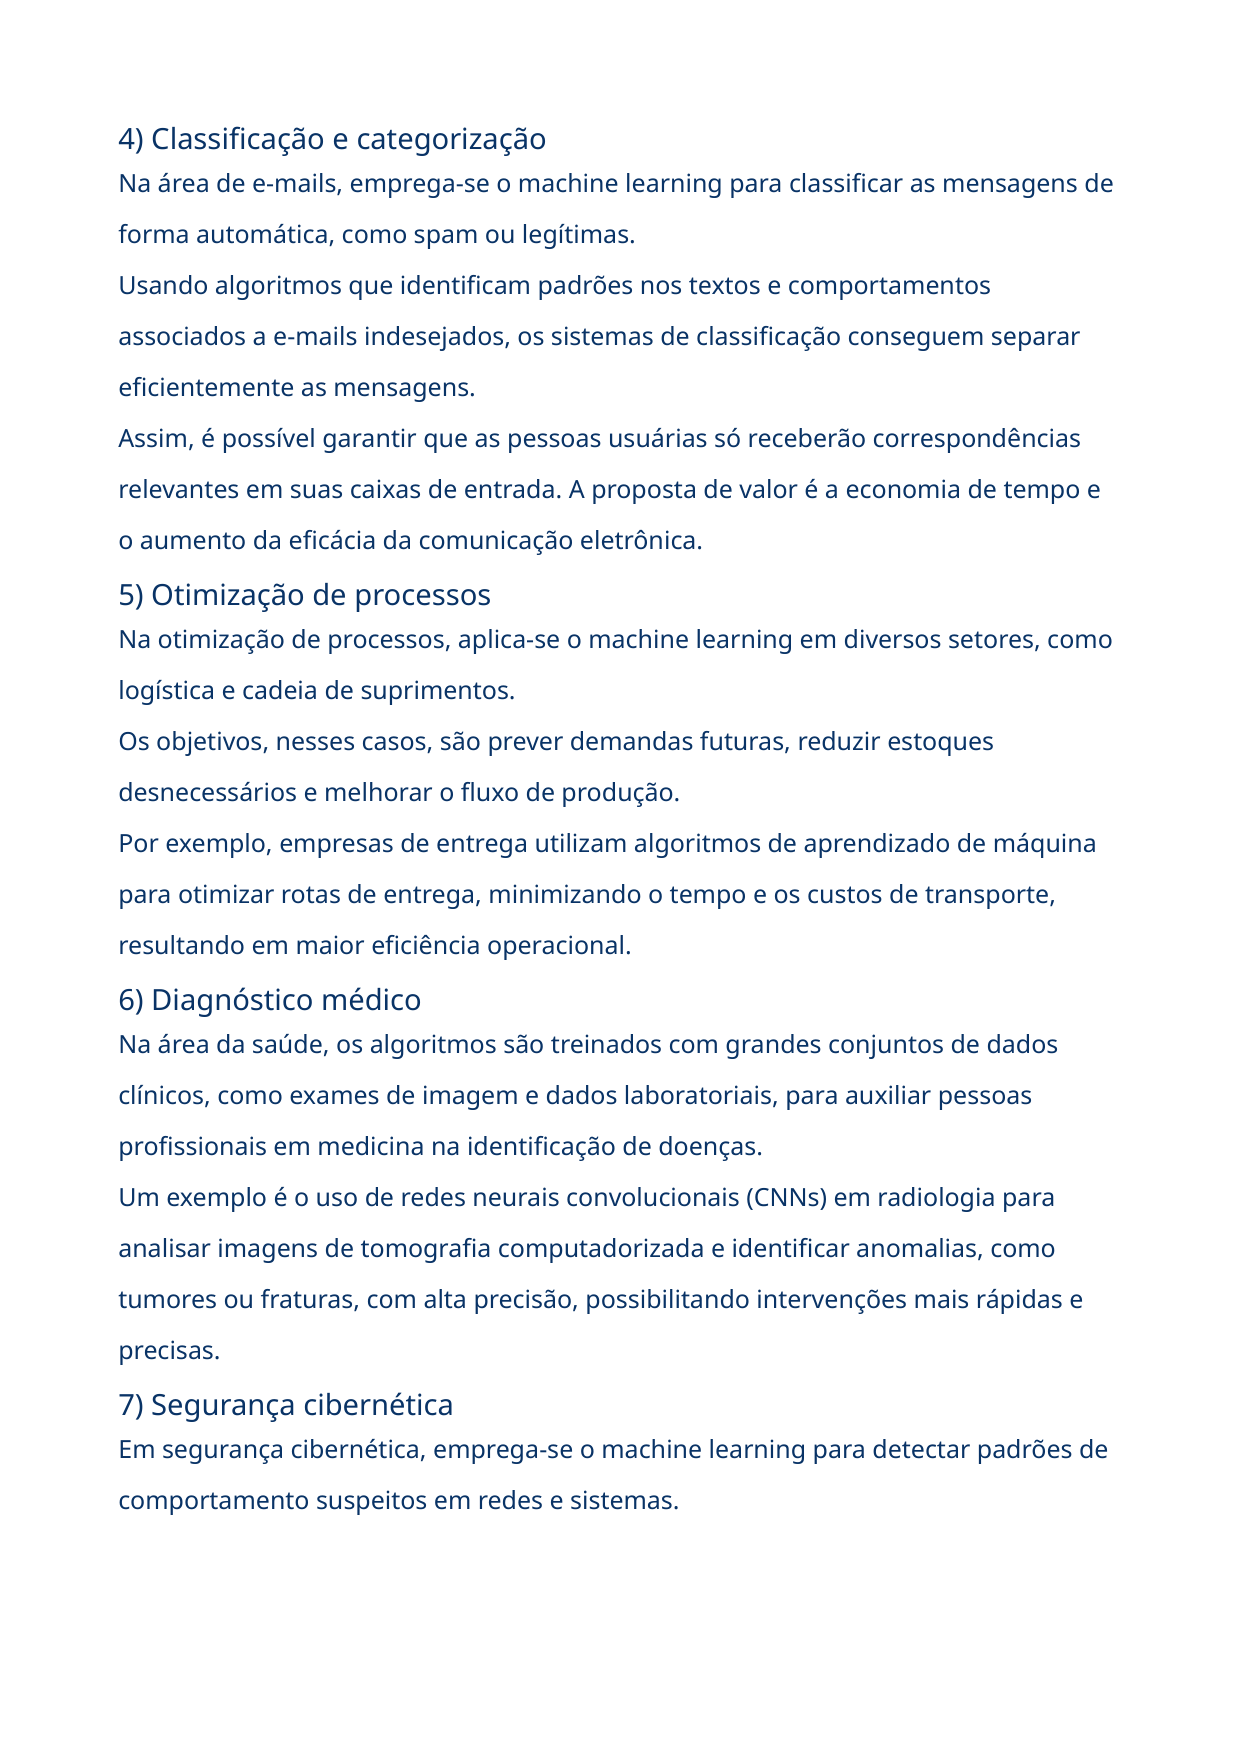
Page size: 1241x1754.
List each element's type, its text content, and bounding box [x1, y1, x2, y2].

subtitle 4) Classificação e categorização [118, 118, 1122, 158]
text Usando algoritmos que identificam padrões nos textos e comportamentos associados a e-mails indesejados, os sistemas de classificação conseguem separar eficientemente as mensagens. [118, 268, 1122, 404]
subtitle 7) Segurança cibernética [118, 1384, 1122, 1423]
subtitle 6) Diagnóstico médico [118, 979, 1122, 1019]
text Na área da saúde, os algoritmos são treinados com grandes conjuntos de dados clínicos, como exames de imagem e dados laboratoriais, para auxiliar pessoas profissionais em medicina na identificação de doenças. [118, 1027, 1122, 1163]
text Assim, é possível garantir que as pessoas usuárias só receberão correspondências relevantes em suas caixas de entrada. A proposta de valor é a economia de tempo e o aumento da eficácia da comunicação eletrônica. [118, 421, 1122, 557]
text Um exemplo é o uso de redes neurais convolucionais (CNNs) em radiologia para analisar imagens de tomografia computadorizada e identificar anomalias, como tumores ou fraturas, com alta precisão, possibilitando intervenções mais rápidas e precisas. [118, 1180, 1122, 1367]
text Por exemplo, empresas de entrega utilizam algoritmos de aprendizado de máquina para otimizar rotas de entrega, minimizando o tempo e os custos de transporte, resultando em maior eficiência operacional. [118, 826, 1122, 962]
text Na área de e-mails, emprega-se o machine learning para classificar as mensagens de forma automática, como spam ou legítimas. [118, 166, 1122, 251]
text Na otimização de processos, aplica-se o machine learning em diversos setores, como logística e cadeia de suprimentos. [118, 622, 1122, 707]
subtitle 5) Otimização de processos [118, 574, 1122, 614]
text Os objetivos, nesses casos, são prever demandas futuras, reduzir estoques desnecessários e melhorar o fluxo de produção. [118, 724, 1122, 809]
text Em segurança cibernética, emprega-se o machine learning para detectar padrões de comportamento suspeitos em redes e sistemas. [118, 1431, 1122, 1517]
